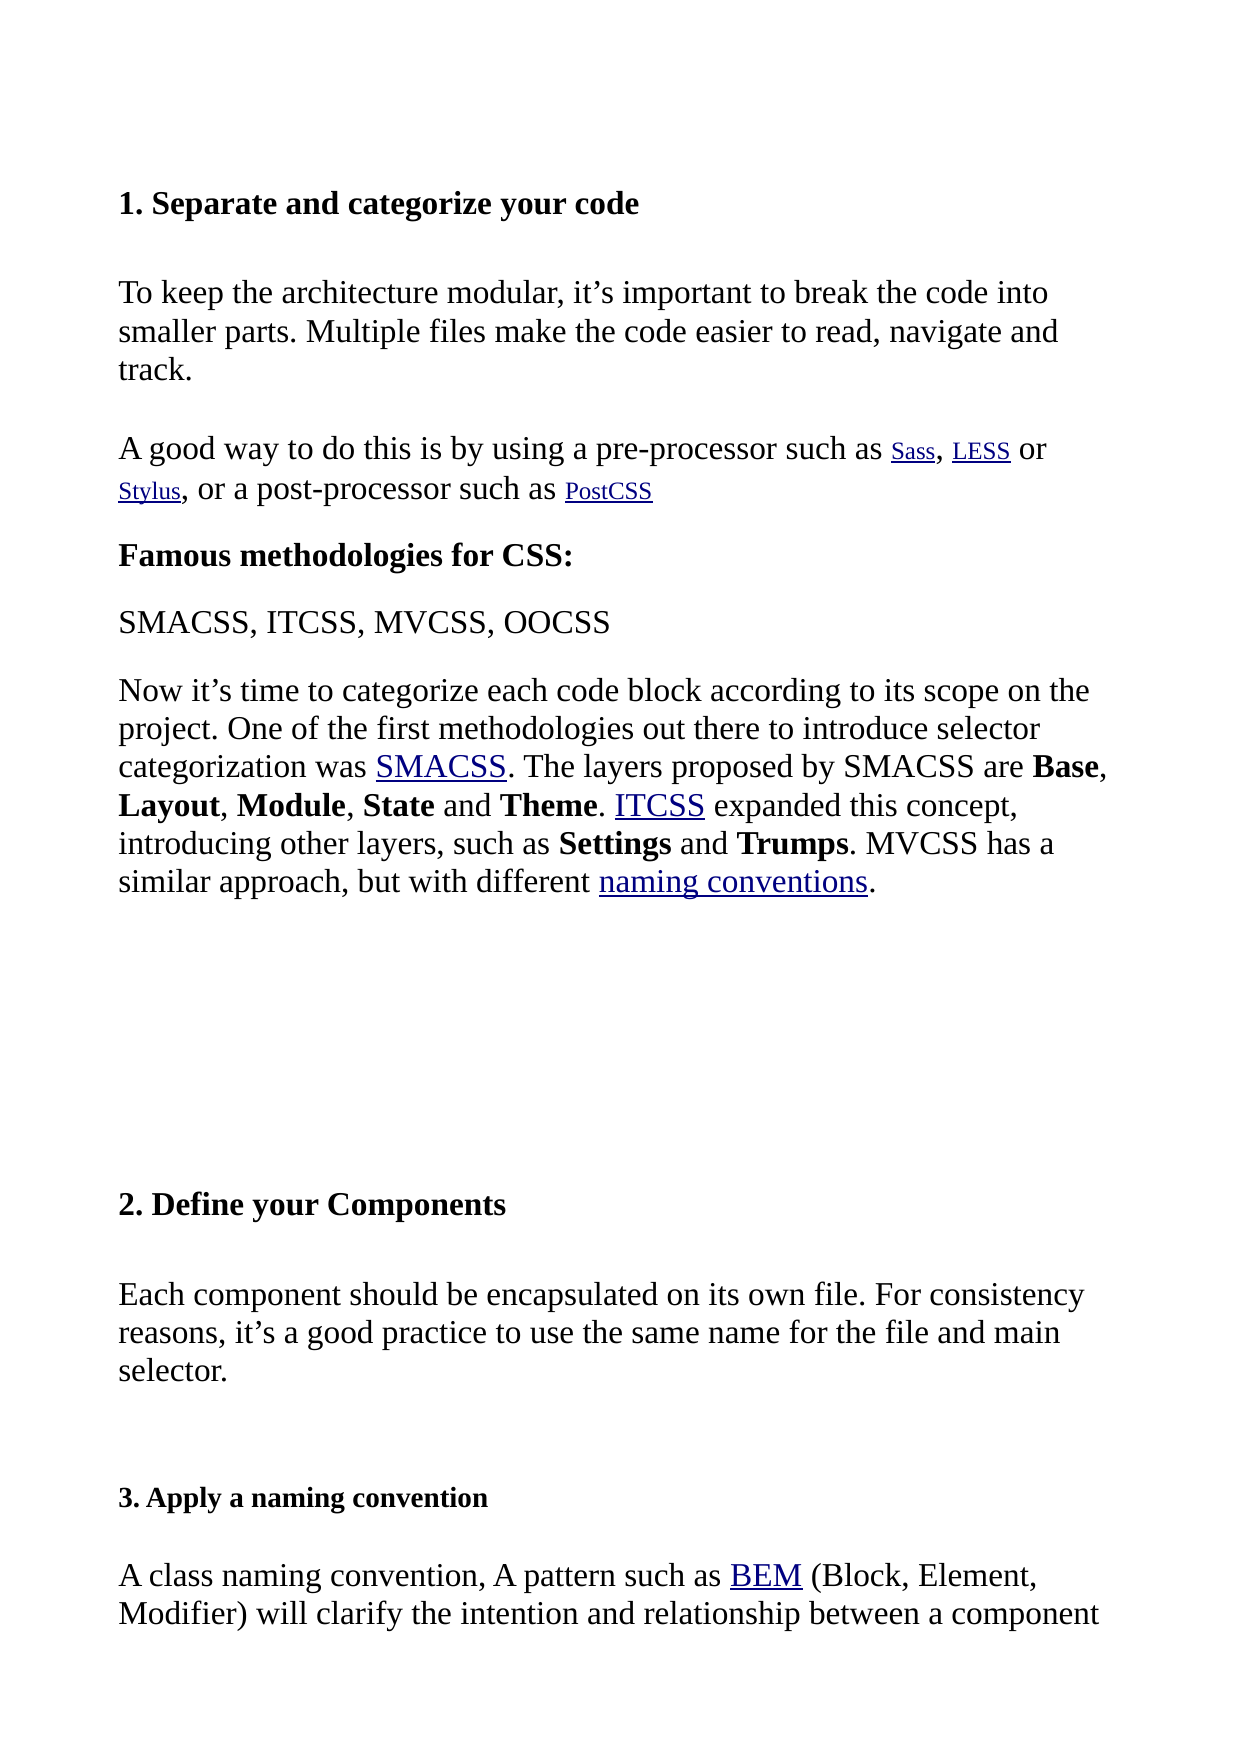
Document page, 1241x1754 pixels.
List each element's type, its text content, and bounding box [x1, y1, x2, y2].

text Each component should be encapsulated on its own file. For consistency reasons, it’s a good practice to use the same name for the file and main selector. [118, 1274, 1122, 1389]
subtitle 1. Separate and categorize your code [118, 183, 1122, 222]
text Now it’s time to categorize each code block according to its scope on the project. One of the first methodologies out there to introduce selector categorization was SMACSS. The layers proposed by SMACSS are Base, Layout, Module, State and Theme. ITCSS expanded this concept, introducing other layers, such as Settings and Trumps. MVCSS has a similar approach, but with different naming conventions. [118, 670, 1122, 900]
text SMACSS, ITCSS, MVCSS, OOCSS [118, 603, 1122, 641]
text To keep the architecture modular, it’s important to break the code into smaller parts. Multiple files make the code easier to read, navigate and track. [118, 273, 1122, 388]
text Famous methodologies for CSS: [118, 536, 1122, 574]
subtitle 3. Apply a naming convention [118, 1480, 1122, 1513]
subtitle 2. Define your Components [118, 1184, 1122, 1223]
text A class naming convention, A pattern such as BEM (Block, Element, Modifier) will clarify the intention and relationship between a component [118, 1555, 1122, 1631]
text A good way to do this is by using a pre-processor such as Sass, LESS or Stylus, or a post-processor such as PostCSS [118, 426, 1122, 507]
